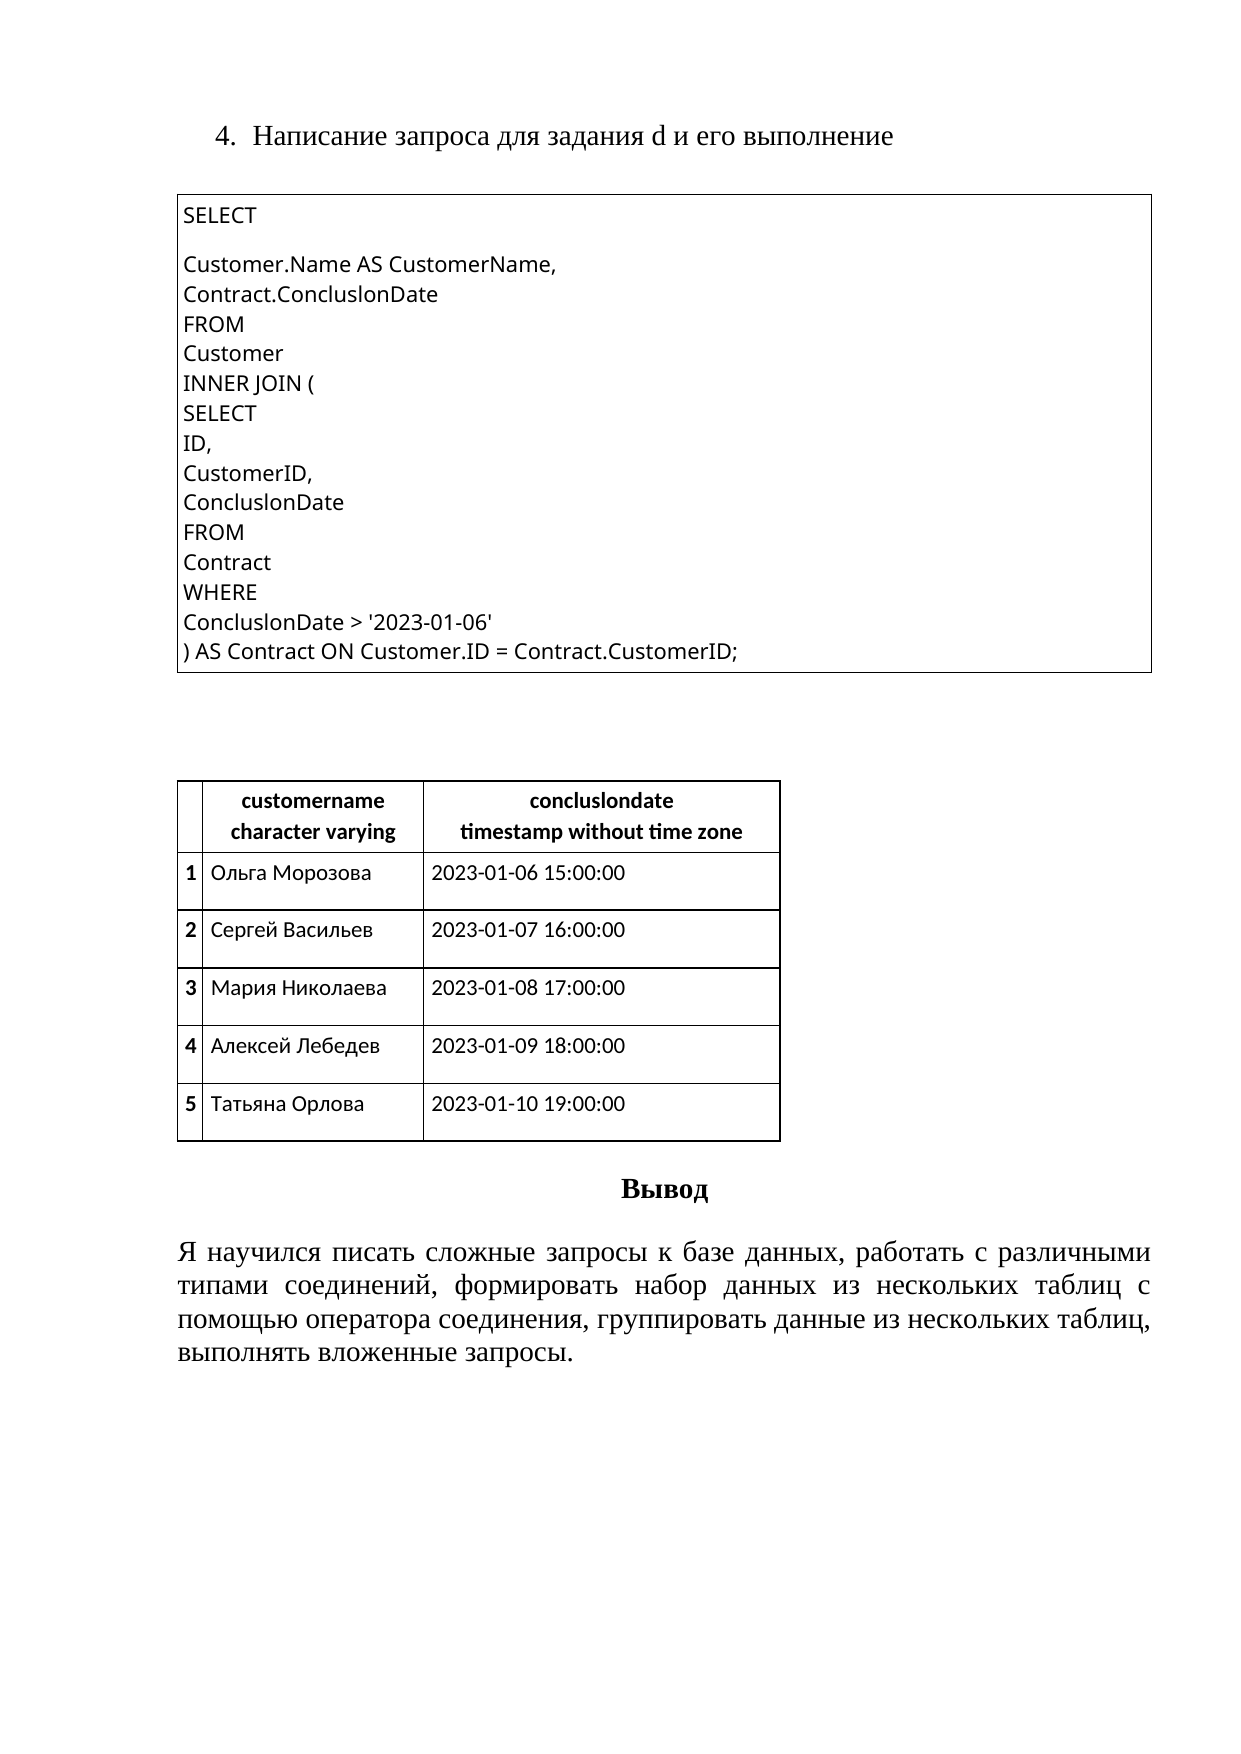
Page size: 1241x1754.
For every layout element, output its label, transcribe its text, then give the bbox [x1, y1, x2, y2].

table_header concluslondate timestamp without time zone [424, 782, 779, 852]
table_header [178, 782, 202, 852]
table_cell 3 [178, 969, 202, 1025]
table_header customername character varying [203, 782, 423, 852]
table_cell Ольга Морозова [203, 853, 423, 909]
table_cell 1 [178, 853, 202, 909]
table_cell 2 [178, 911, 202, 967]
table_header SELECT Customer.Name AS CustomerName, Contract.ConcluslonDate FROM Customer INNER JOIN ( SELECT ID, CustomerID, ConcluslonDate FROM Contract WHERE ConcluslonDate > '2023-01-06' ) AS Contract ON Customer.ID = Contract.CustomerID; [178, 195, 1151, 672]
table_cell 4 [178, 1026, 202, 1082]
table_cell Татьяна Орлова [203, 1084, 423, 1140]
table_cell 2023-01-07 16:00:00 [424, 911, 779, 967]
table_cell Алексей Лебедев [203, 1026, 423, 1082]
text Вывод [177, 1171, 1152, 1204]
table_cell 5 [178, 1084, 202, 1140]
table_cell Сергей Васильев [203, 911, 423, 967]
text Я научился писать сложные запросы к базе данных, работать с различными типами соединений, формировать набор данных из нескольких таблиц с помощью оператора соединения, группировать данные из нескольких таблиц, выполнять вложенные запросы. [177, 1234, 1152, 1368]
list Написание запроса для задания d и его выполнение [215, 118, 1152, 152]
table_cell 2023-01-06 15:00:00 [424, 853, 779, 909]
table_cell 2023-01-10 19:00:00 [424, 1084, 779, 1140]
table_cell Мария Николаева [203, 969, 423, 1025]
table_cell 2023-01-08 17:00:00 [424, 969, 779, 1025]
table_cell 2023-01-09 18:00:00 [424, 1026, 779, 1082]
